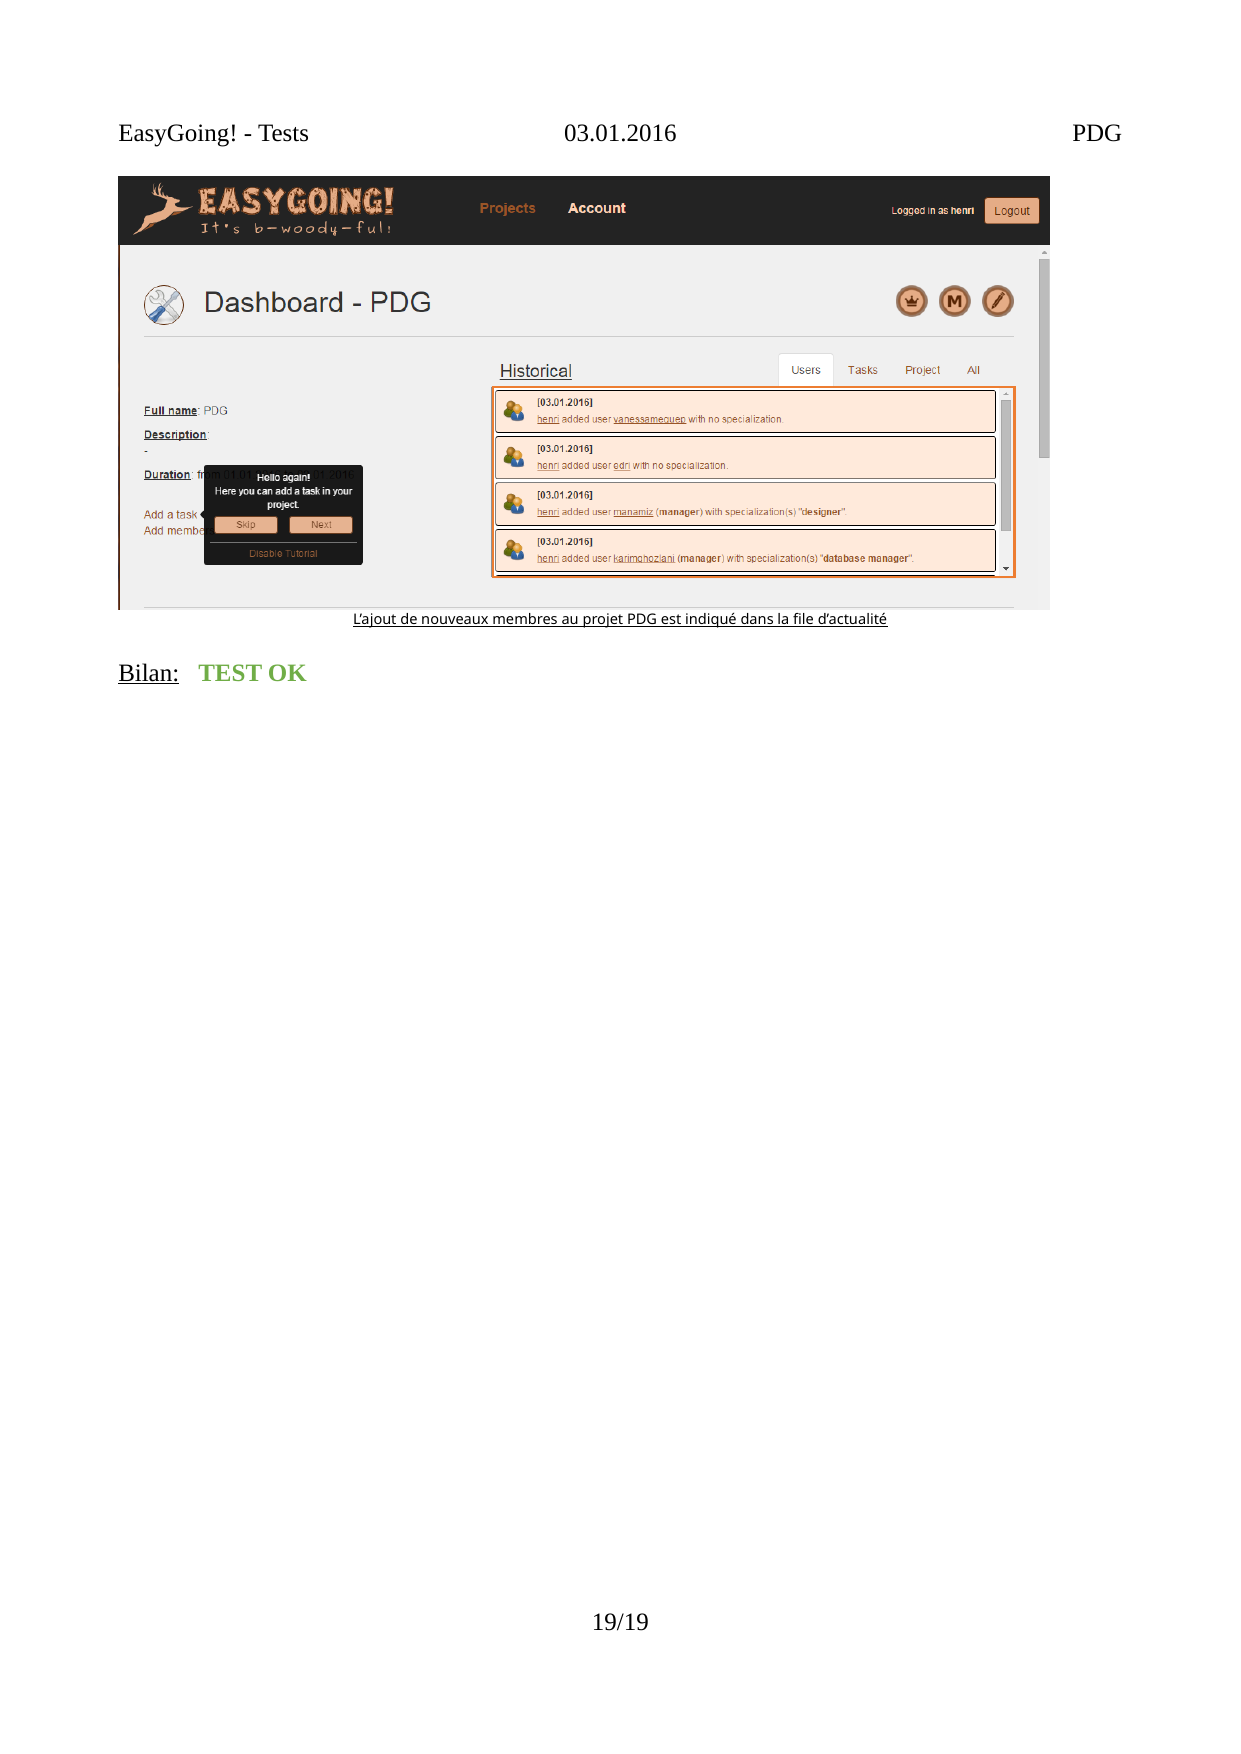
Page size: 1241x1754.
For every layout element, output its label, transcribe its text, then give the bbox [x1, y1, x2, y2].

text Bilan: TEST OK [118, 658, 1122, 687]
picture [118, 176, 1050, 610]
text L’ajout de nouveaux membres au projet PDG est indiqué dans la file d’actualité [118, 609, 1122, 629]
